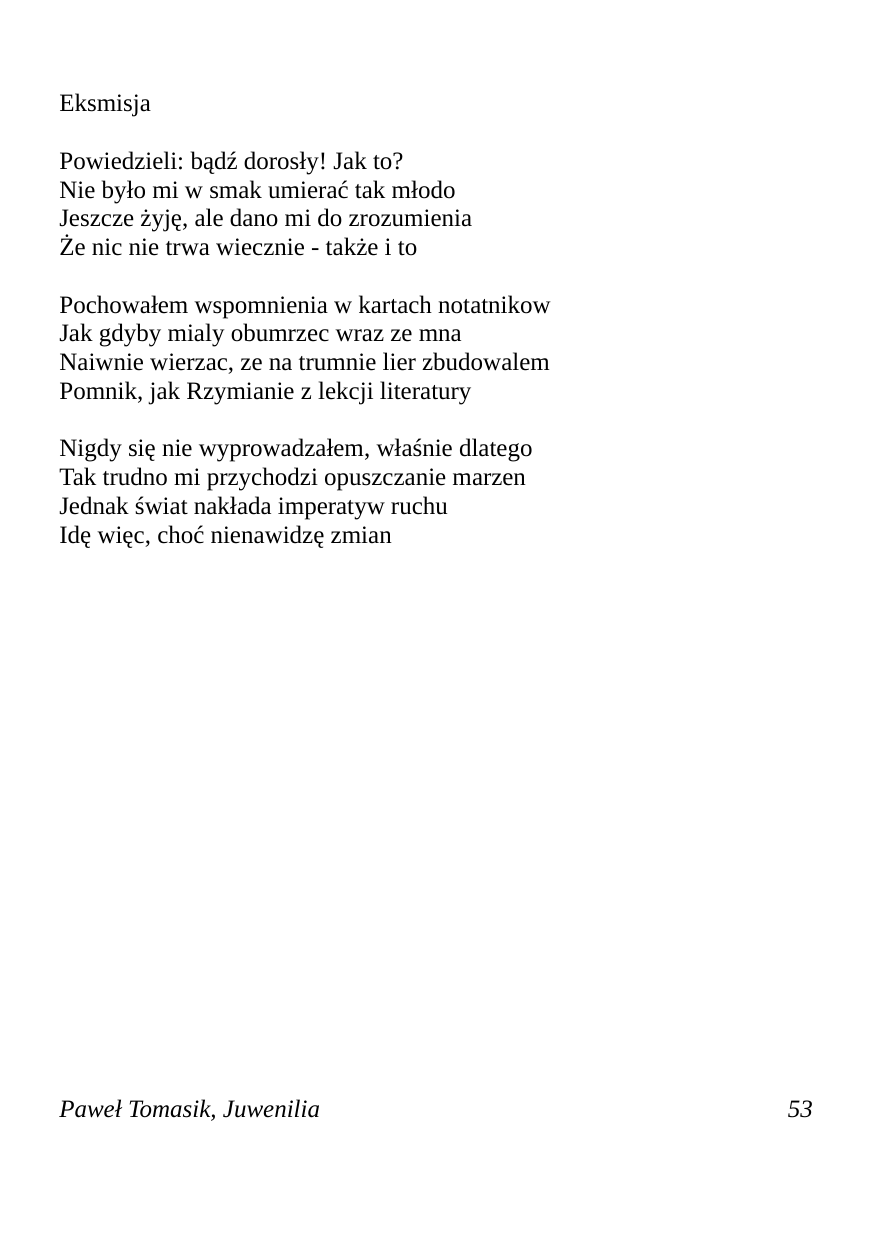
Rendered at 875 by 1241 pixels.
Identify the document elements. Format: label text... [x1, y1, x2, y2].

text Nigdy się nie wyprowadzałem, właśnie dlatego Tak trudno mi przychodzi opuszczanie marzen Jednak świat nakłada imperatyw ruchu Idę więc, choć nienawidzę zmian [59, 433, 815, 548]
text Powiedzieli: bądź dorosły! Jak to? Nie było mi w smak umierać tak młodo Jeszcze żyję, ale dano mi do zrozumienia Że nic nie trwa wiecznie - także i to [59, 146, 815, 261]
text Eksmisja [59, 88, 815, 117]
text Pochowałem wspomnienia w kartach notatnikow Jak gdyby mialy obumrzec wraz ze mna Naiwnie wierzac, ze na trumnie lier zbudowalem Pomnik, jak Rzymianie z lekcji literatury [59, 290, 815, 405]
